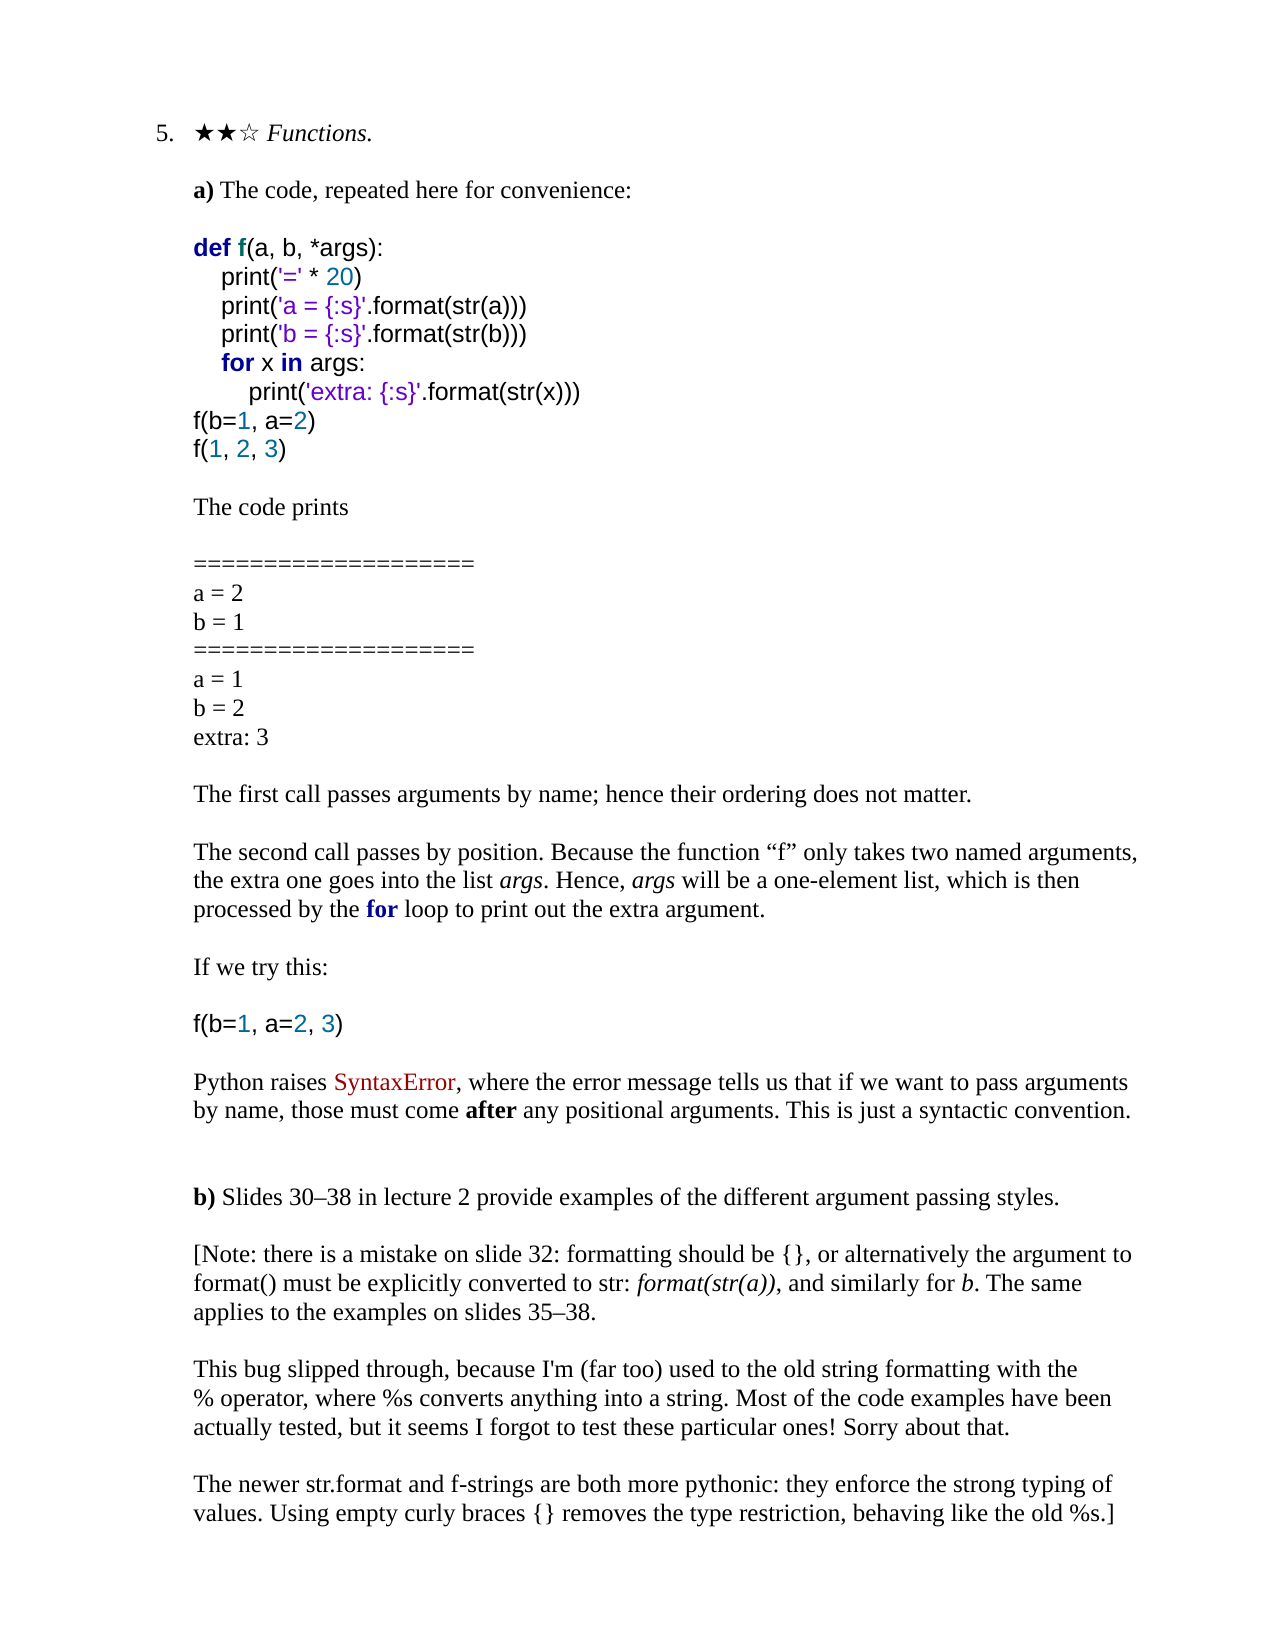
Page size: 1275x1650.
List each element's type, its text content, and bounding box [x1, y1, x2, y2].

list print('b = {:s}'.format(str(b))) for x in args: print('extra: {:s}'.format(str(x))) [156, 319, 1157, 406]
list a = 1 [156, 664, 1157, 693]
list ==================== [156, 636, 1157, 664]
list a = 2 [156, 578, 1157, 607]
list f(b=1, a=2) f(1, 2, 3) The code prints ==================== [156, 406, 1157, 578]
list ★★☆ Functions. [156, 118, 1157, 176]
list a) The code, repeated here for convenience: [156, 176, 1157, 204]
list print('=' * 20) print('a = {:s}'.format(str(a))) [156, 262, 1157, 319]
list def f(a, b, *args): [156, 233, 1157, 262]
list b = 2 [156, 693, 1157, 722]
list extra: 3 The first call passes arguments by name; hence their ordering does not matter. The second call passes by position. Because the function “f” only takes two named arguments, the extra one goes into the list args. Hence, args will be a one-element list, which is then processed by the for loop to print out the extra argument. If we try this: f(b=1, a=2, 3) Python raises SyntaxError, where the error message tells us that if we want to pass arguments by name, those must come after any positional arguments. This is just a syntactic convention. b) Slides 30–38 in lecture 2 provide examples of the different argument passing styles. [Note: there is a mistake on slide 32: formatting should be {}, or alternatively the argument to format() must be explicitly converted to str: format(str(a)), and similarly for b. The same applies to the examples on slides 35–38. This bug slipped through, because I'm (far too) used to the old string formatting with the % operator, where %s converts anything into a string. Most of the code examples have been actually tested, but it seems I forgot to test these particular ones! Sorry about that. The newer str.format and f-strings are both more pythonic: they enforce the strong typing of values. Using empty curly braces {} removes the type restriction, behaving like the old %s.] [156, 722, 1157, 1527]
list b = 1 [156, 607, 1157, 636]
